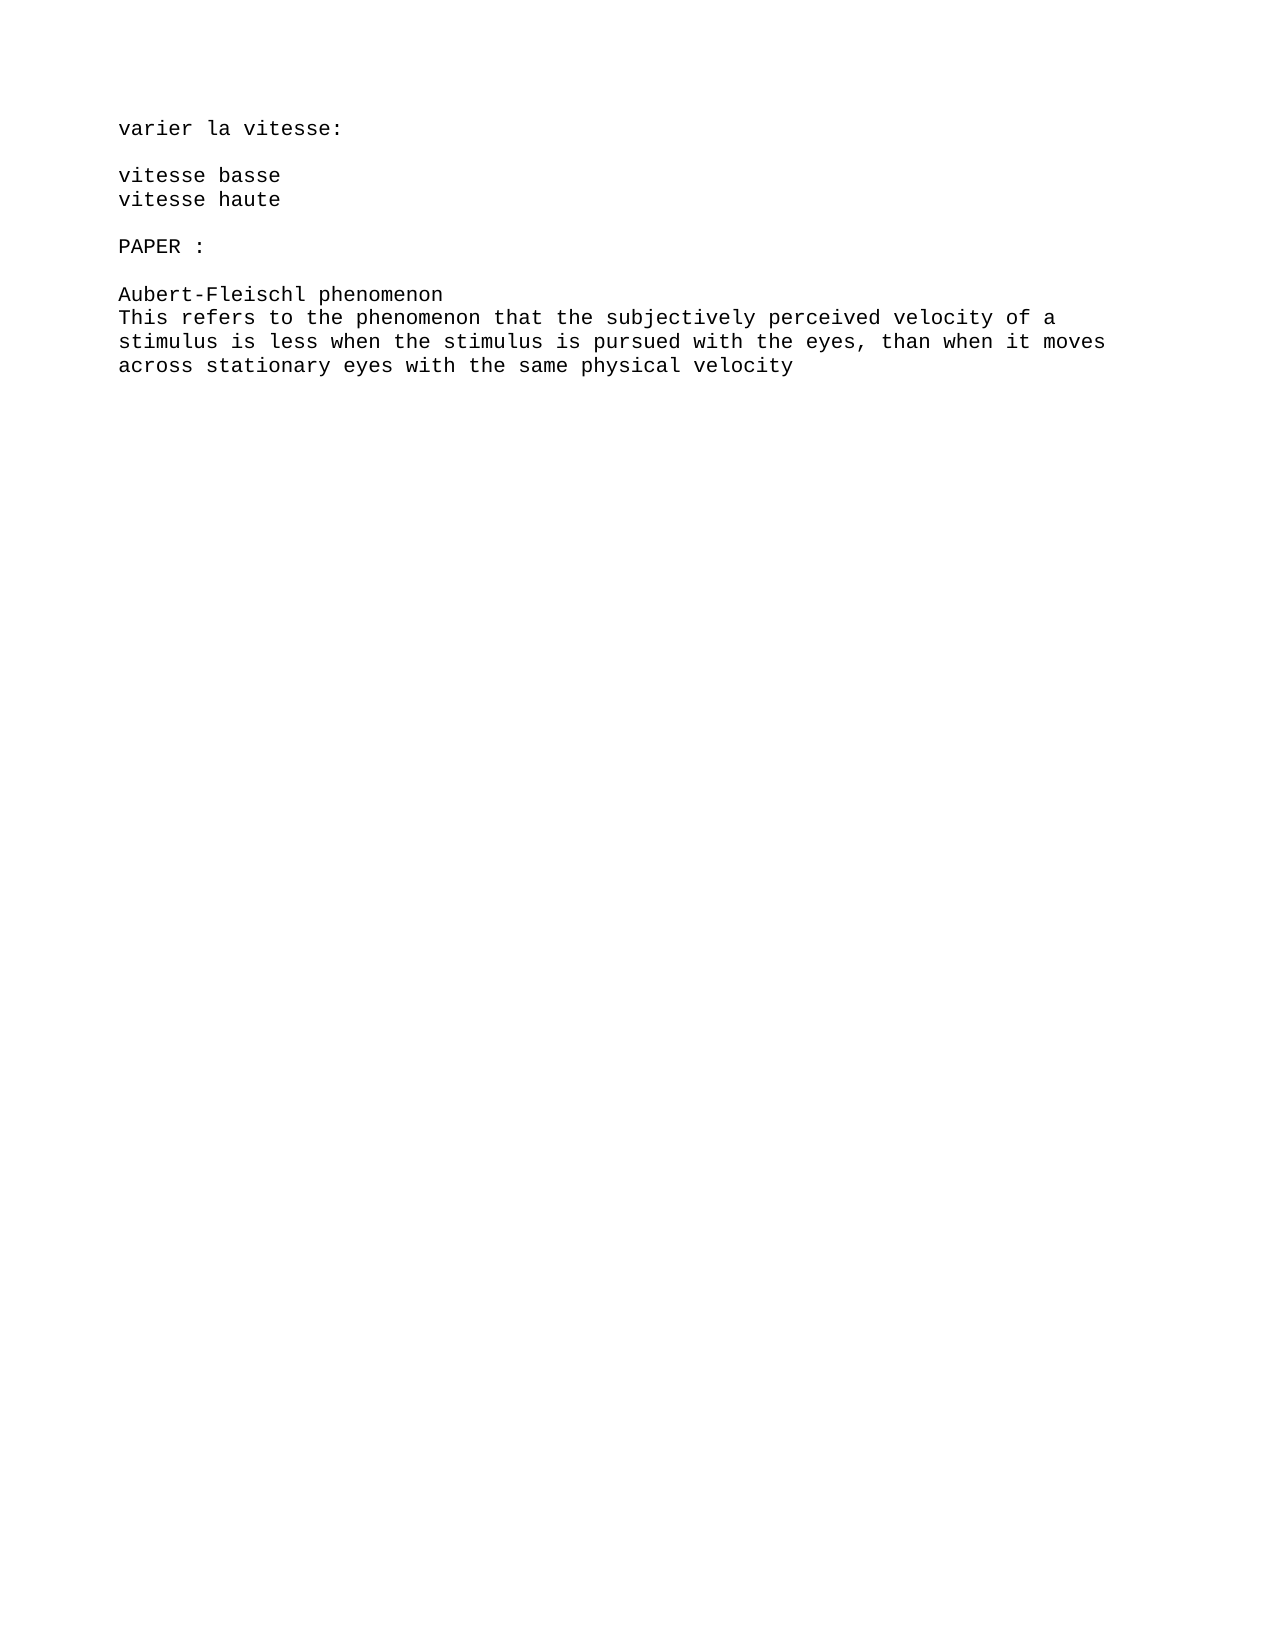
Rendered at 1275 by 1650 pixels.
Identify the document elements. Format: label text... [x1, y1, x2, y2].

text This refers to the phenomenon that the subjectively perceived velocity of a stimulus is less when the stimulus is pursued with the eyes, than when it moves across stationary eyes with the same physical velocity [118, 307, 1157, 378]
text varier la vitesse: [118, 118, 1157, 142]
text vitesse basse [118, 165, 1157, 189]
text vitesse haute [118, 189, 1157, 213]
text PAPER : [118, 236, 1157, 260]
text Aubert-Fleischl phenomenon [118, 284, 1157, 307]
